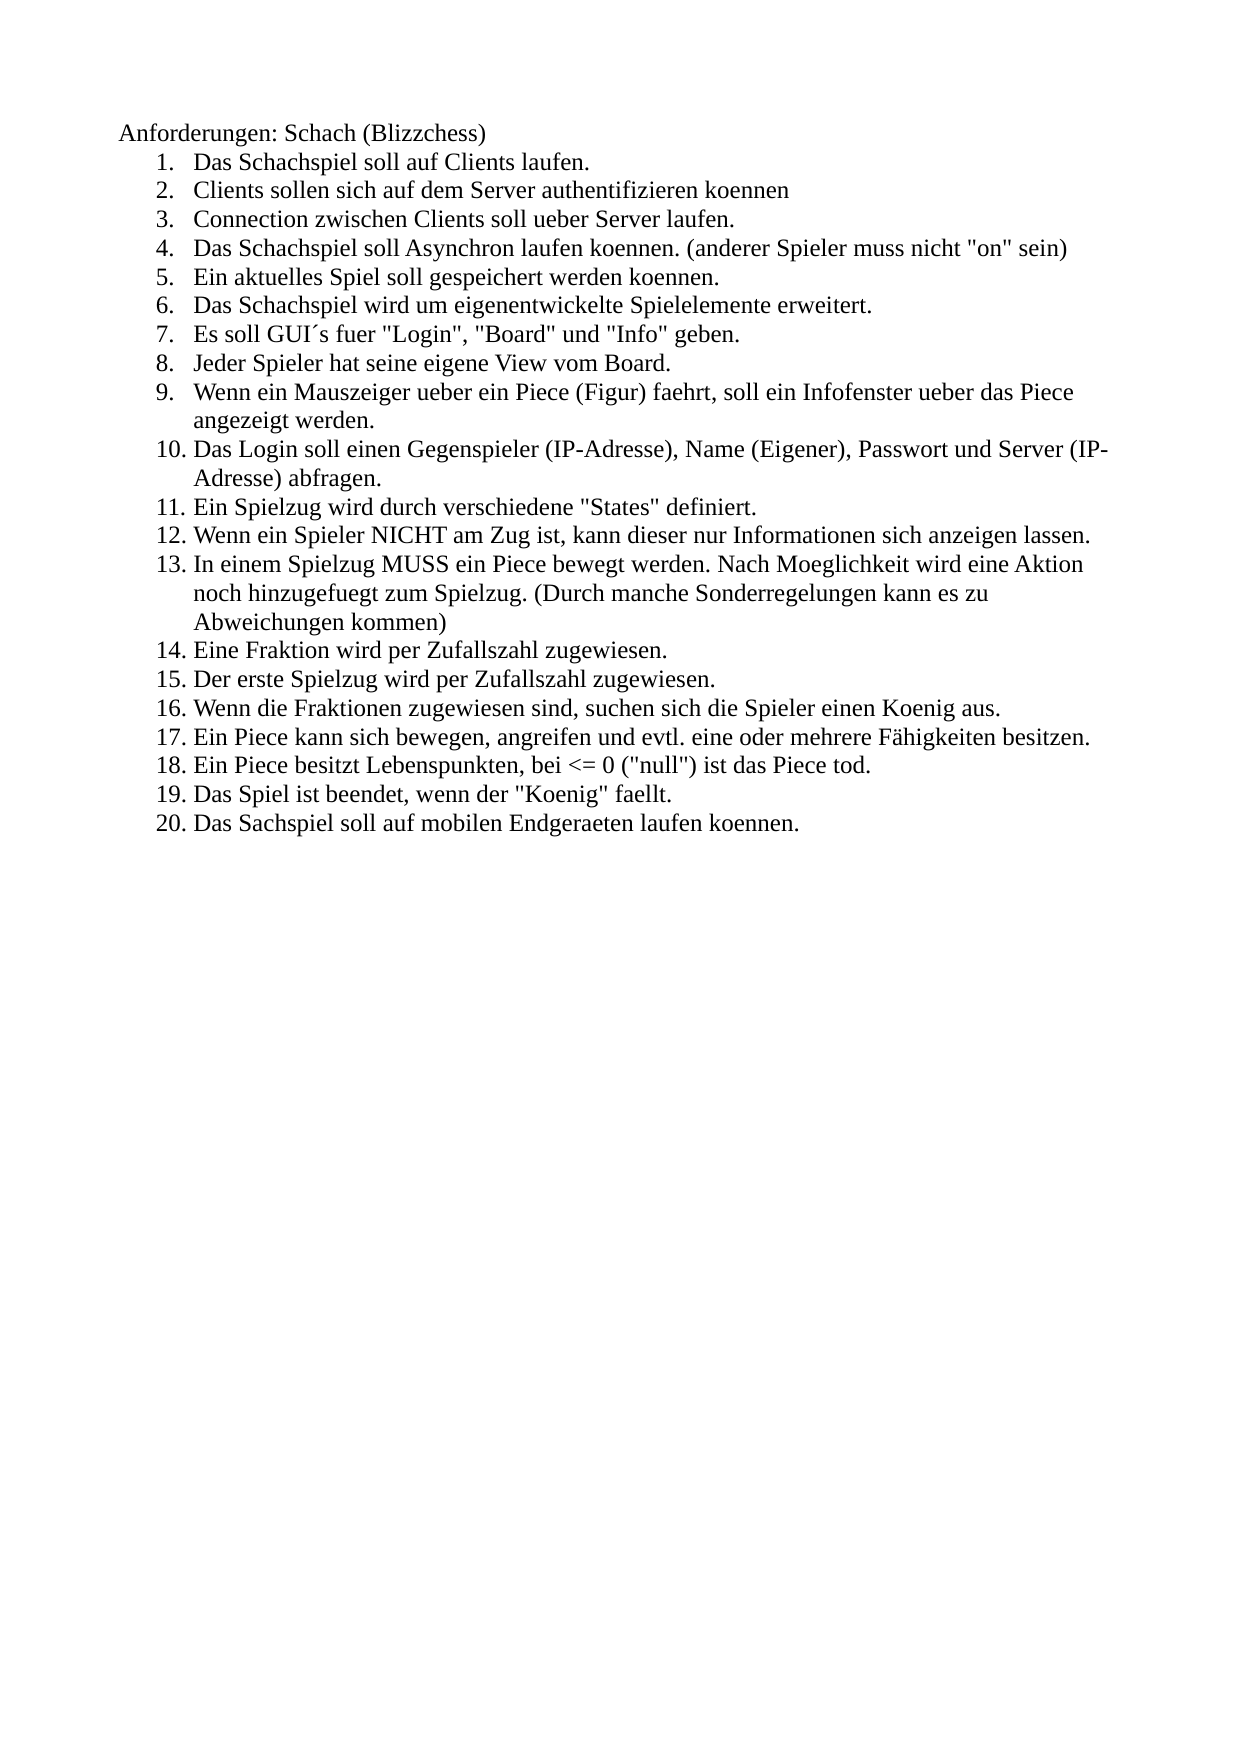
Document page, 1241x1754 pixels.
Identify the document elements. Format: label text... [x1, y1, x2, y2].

list Connection zwischen Clients soll ueber Server laufen. [156, 204, 1122, 233]
list Das Schachspiel wird um eigenentwickelte Spielelemente erweitert. [156, 291, 1122, 319]
list Ein Spielzug wird durch verschiedene "States" definiert. [156, 492, 1122, 521]
list Clients sollen sich auf dem Server authentifizieren koennen [156, 176, 1122, 204]
list Wenn die Fraktionen zugewiesen sind, suchen sich die Spieler einen Koenig aus. [156, 693, 1122, 722]
list Es soll GUI´s fuer "Login", "Board" und "Info" geben. [156, 319, 1122, 348]
list Ein Piece besitzt Lebenspunkten, bei <= 0 ("null") ist das Piece tod. [156, 751, 1122, 779]
text Anforderungen: Schach (Blizzchess) [118, 118, 1122, 147]
list Das Sachspiel soll auf mobilen Endgeraeten laufen koennen. [156, 808, 1122, 837]
list Ein aktuelles Spiel soll gespeichert werden koennen. [156, 262, 1122, 291]
list Das Spiel ist beendet, wenn der "Koenig" faellt. [156, 779, 1122, 808]
list Eine Fraktion wird per Zufallszahl zugewiesen. [156, 636, 1122, 664]
list Ein Piece kann sich bewegen, angreifen und evtl. eine oder mehrere Fähigkeiten besitzen. [156, 722, 1122, 751]
list Der erste Spielzug wird per Zufallszahl zugewiesen. [156, 664, 1122, 693]
list Das Login soll einen Gegenspieler (IP-Adresse), Name (Eigener), Passwort und Server (IP-Adresse) abfragen. [156, 434, 1122, 492]
list Wenn ein Spieler NICHT am Zug ist, kann dieser nur Informationen sich anzeigen lassen. [156, 521, 1122, 549]
list Das Schachspiel soll Asynchron laufen koennen. (anderer Spieler muss nicht "on" sein) [156, 233, 1122, 262]
list Jeder Spieler hat seine eigene View vom Board. [156, 348, 1122, 377]
list In einem Spielzug MUSS ein Piece bewegt werden. Nach Moeglichkeit wird eine Aktion noch hinzugefuegt zum Spielzug. (Durch manche Sonderregelungen kann es zu Abweichungen kommen) [156, 549, 1122, 636]
list Wenn ein Mauszeiger ueber ein Piece (Figur) faehrt, soll ein Infofenster ueber das Piece angezeigt werden. [156, 377, 1122, 434]
list Das Schachspiel soll auf Clients laufen. [156, 147, 1122, 176]
